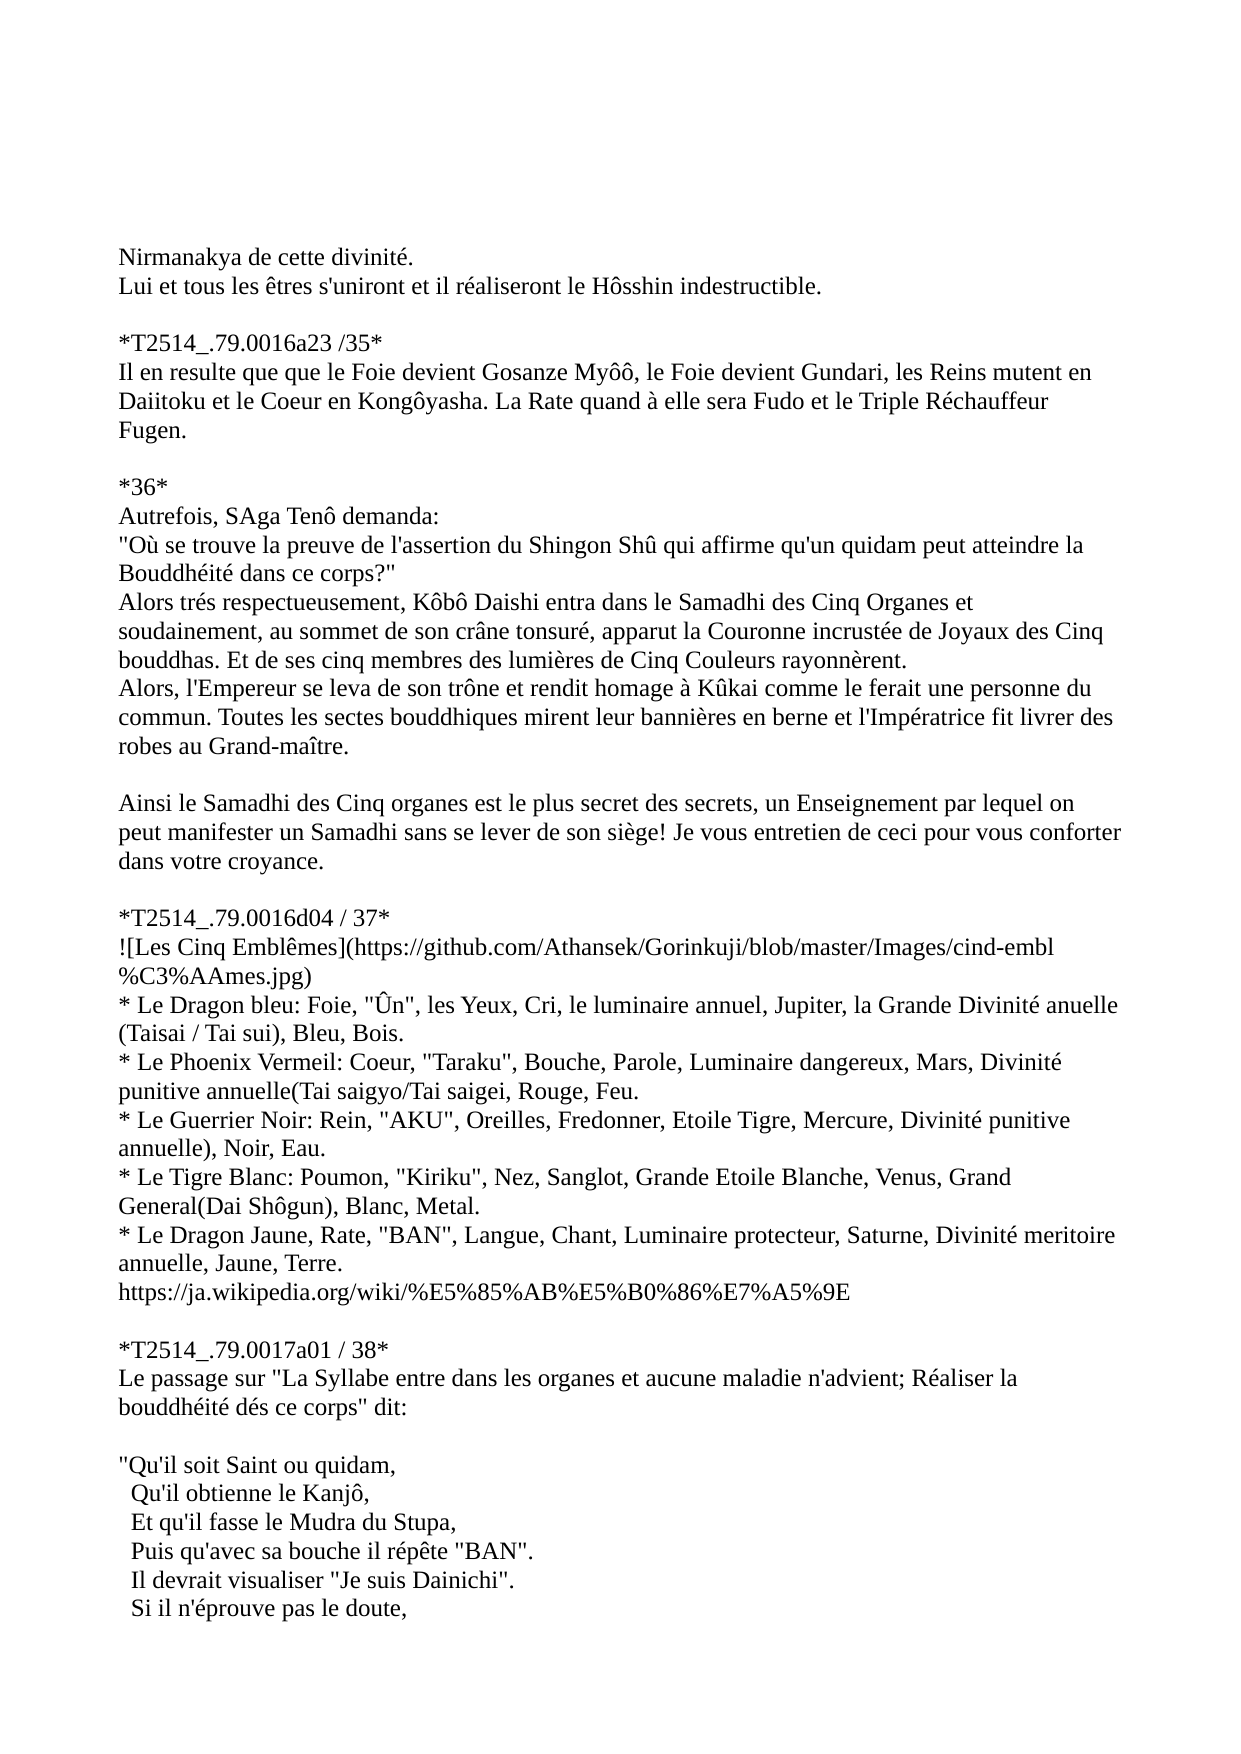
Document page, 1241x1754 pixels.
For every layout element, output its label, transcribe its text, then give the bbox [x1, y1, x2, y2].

text Qu'il obtienne le Kanjô, [118, 1478, 1122, 1507]
text Alors, l'Empereur se leva de son trône et rendit homage à Kûkai comme le ferait une personne du commun. Toutes les sectes bouddhiques mirent leur bannières en berne et l'Impératrice fit livrer des robes au Grand-maître. [118, 673, 1122, 760]
text *36* [118, 472, 1122, 501]
text * Le Dragon Jaune, Rate, "BAN", Langue, Chant, Luminaire protecteur, Saturne, Divinité meritoire annuelle, Jaune, Terre. [118, 1220, 1122, 1277]
text "Qu'il soit Saint ou quidam, [118, 1450, 1122, 1478]
text "Où se trouve la preuve de l'assertion du Shingon Shû qui affirme qu'un quidam peut atteindre la Bouddhéité dans ce corps?" [118, 530, 1122, 587]
text Ainsi le Samadhi des Cinq organes est le plus secret des secrets, un Enseignement par lequel on peut manifester un Samadhi sans se lever de son siège! Je vous entretien de ceci pour vous conforter dans votre croyance. [118, 788, 1122, 875]
text Il devrait visualiser "Je suis Dainichi". [118, 1565, 1122, 1593]
text * Le Dragon bleu: Foie, "Ûn", les Yeux, Cri, le luminaire annuel, Jupiter, la Grande Divinité anuelle (Taisai / Tai sui), Bleu, Bois. [118, 990, 1122, 1047]
text https://ja.wikipedia.org/wiki/%E5%85%AB%E5%B0%86%E7%A5%9E [118, 1277, 1122, 1306]
text ![Les Cinq Emblêmes](https://github.com/Athansek/Gorinkuji/blob/master/Images/cind-embl%C3%AAmes.jpg) [118, 932, 1122, 990]
text *T2514_.79.0016a23 /35* [118, 328, 1122, 357]
text Lui et tous les êtres s'uniront et il réaliseront le Hôsshin indestructible. [118, 271, 1122, 300]
text Le passage sur "La Syllabe entre dans les organes et aucune maladie n'advient; Réaliser la bouddhéité dés ce corps" dit: [118, 1363, 1122, 1421]
text * Le Guerrier Noir: Rein, "AKU", Oreilles, Fredonner, Etoile Tigre, Mercure, Divinité punitive annuelle), Noir, Eau. [118, 1105, 1122, 1162]
text Nirmanakya de cette divinité. [118, 242, 1122, 271]
text * Le Tigre Blanc: Poumon, "Kiriku", Nez, Sanglot, Grande Etoile Blanche, Venus, Grand General(Dai Shôgun), Blanc, Metal. [118, 1162, 1122, 1220]
text Si il n'éprouve pas le doute, [118, 1593, 1122, 1622]
text *T2514_.79.0017a01 / 38* [118, 1335, 1122, 1363]
text Autrefois, SAga Tenô demanda: [118, 501, 1122, 530]
text * Le Phoenix Vermeil: Coeur, "Taraku", Bouche, Parole, Luminaire dangereux, Mars, Divinité punitive annuelle(Tai saigyo/Tai saigei, Rouge, Feu. [118, 1047, 1122, 1105]
text Alors trés respectueusement, Kôbô Daishi entra dans le Samadhi des Cinq Organes et soudainement, au sommet de son crâne tonsuré, apparut la Couronne incrustée de Joyaux des Cinq bouddhas. Et de ses cinq membres des lumières de Cinq Couleurs rayonnèrent. [118, 587, 1122, 673]
text Puis qu'avec sa bouche il répête "BAN". [118, 1536, 1122, 1565]
text *T2514_.79.0016d04 / 37* [118, 903, 1122, 932]
text Il en resulte que que le Foie devient Gosanze Myôô, le Foie devient Gundari, les Reins mutent en Daiitoku et le Coeur en Kongôyasha. La Rate quand à elle sera Fudo et le Triple Réchauffeur Fugen. [118, 357, 1122, 443]
text Et qu'il fasse le Mudra du Stupa, [118, 1507, 1122, 1536]
